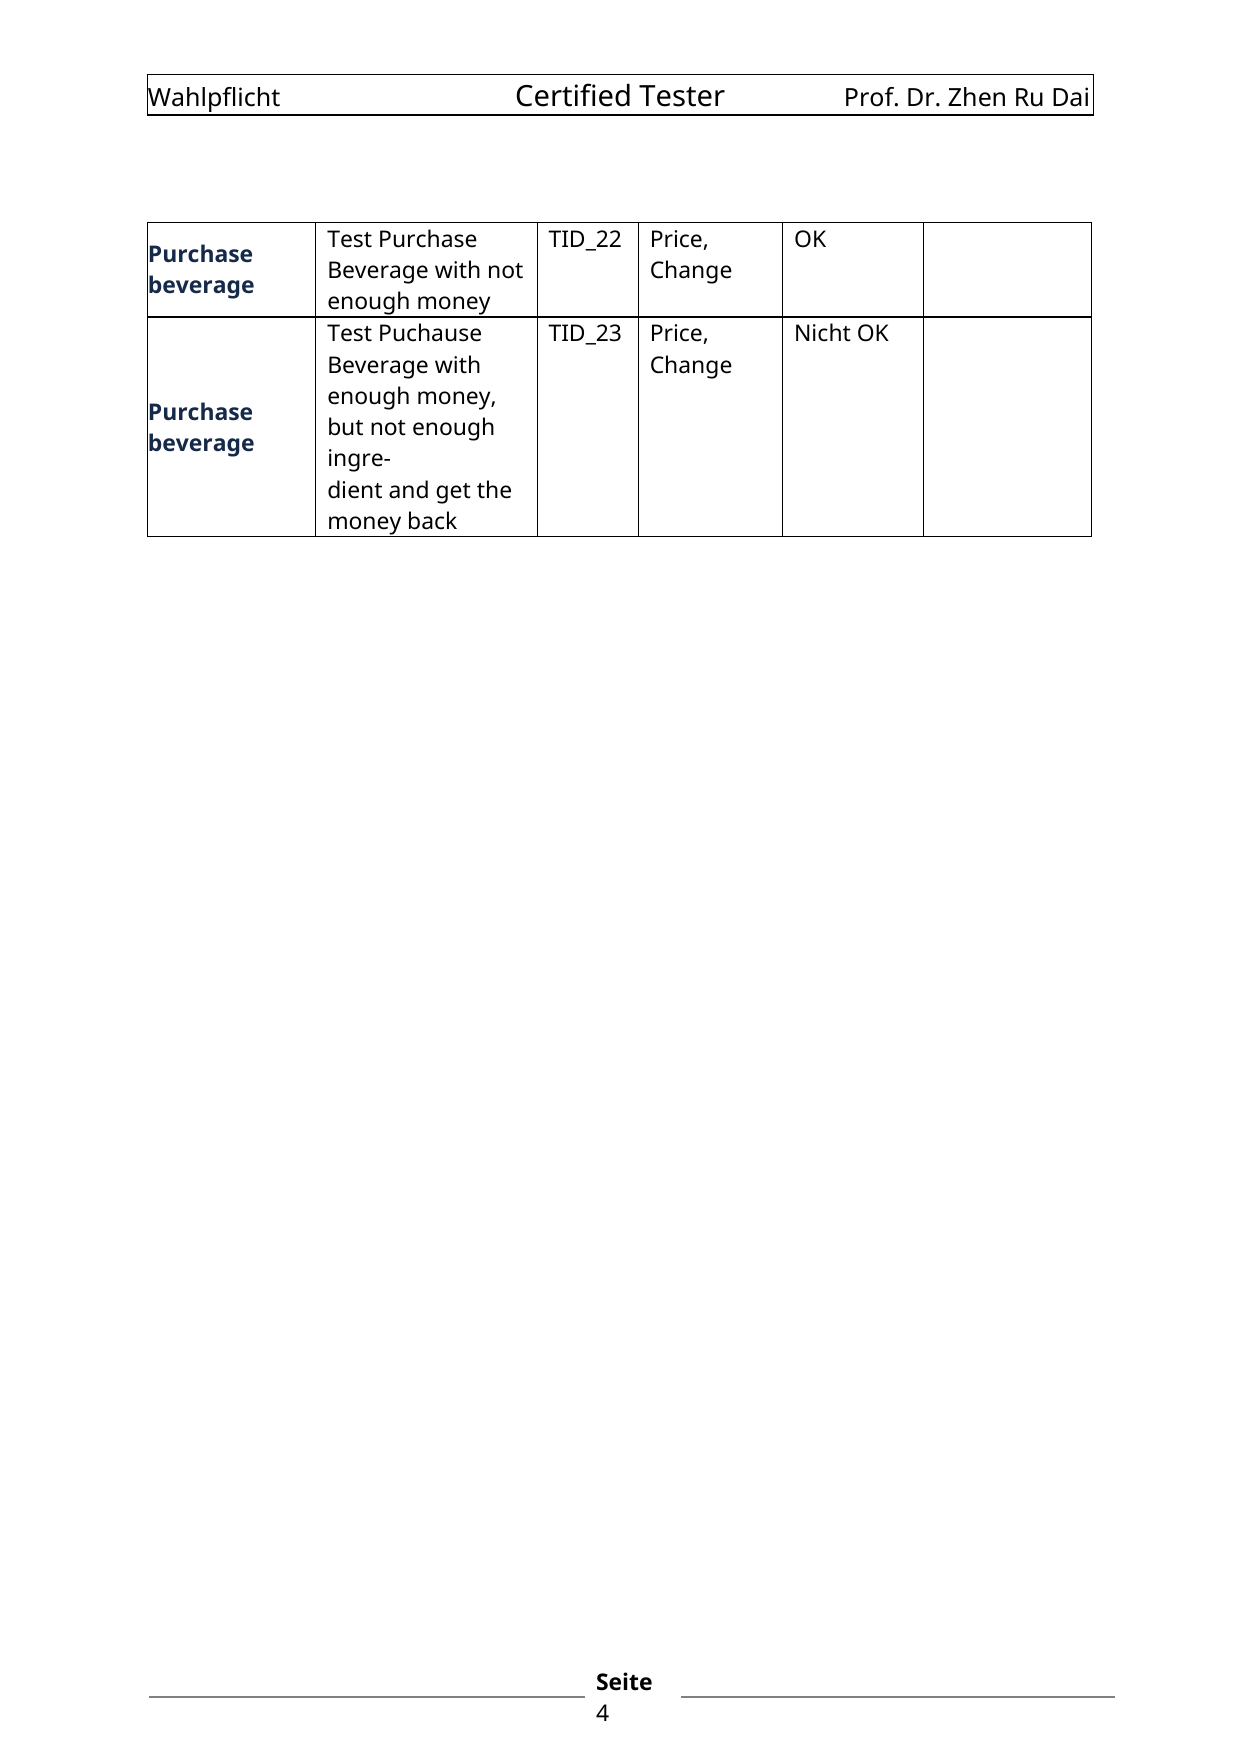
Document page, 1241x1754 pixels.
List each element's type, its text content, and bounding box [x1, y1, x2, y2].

table_cell [924, 318, 1091, 536]
table_cell [924, 223, 1091, 316]
table_cell Price, Change [639, 318, 782, 536]
table_cell Test Puchause Beverage with enough money, but not enough ingre- dient and get the money back [316, 318, 537, 536]
table_cell TID_22 [538, 223, 638, 316]
table_cell Purchase beverage [148, 318, 315, 536]
table_cell TID_23 [538, 318, 638, 536]
table_cell Price, Change [639, 223, 782, 316]
table_cell Nicht OK [783, 318, 923, 536]
table_cell Test Purchase Beverage with not enough money [316, 223, 537, 316]
table_cell Purchase beverage [148, 223, 315, 316]
table_cell OK [783, 223, 923, 316]
